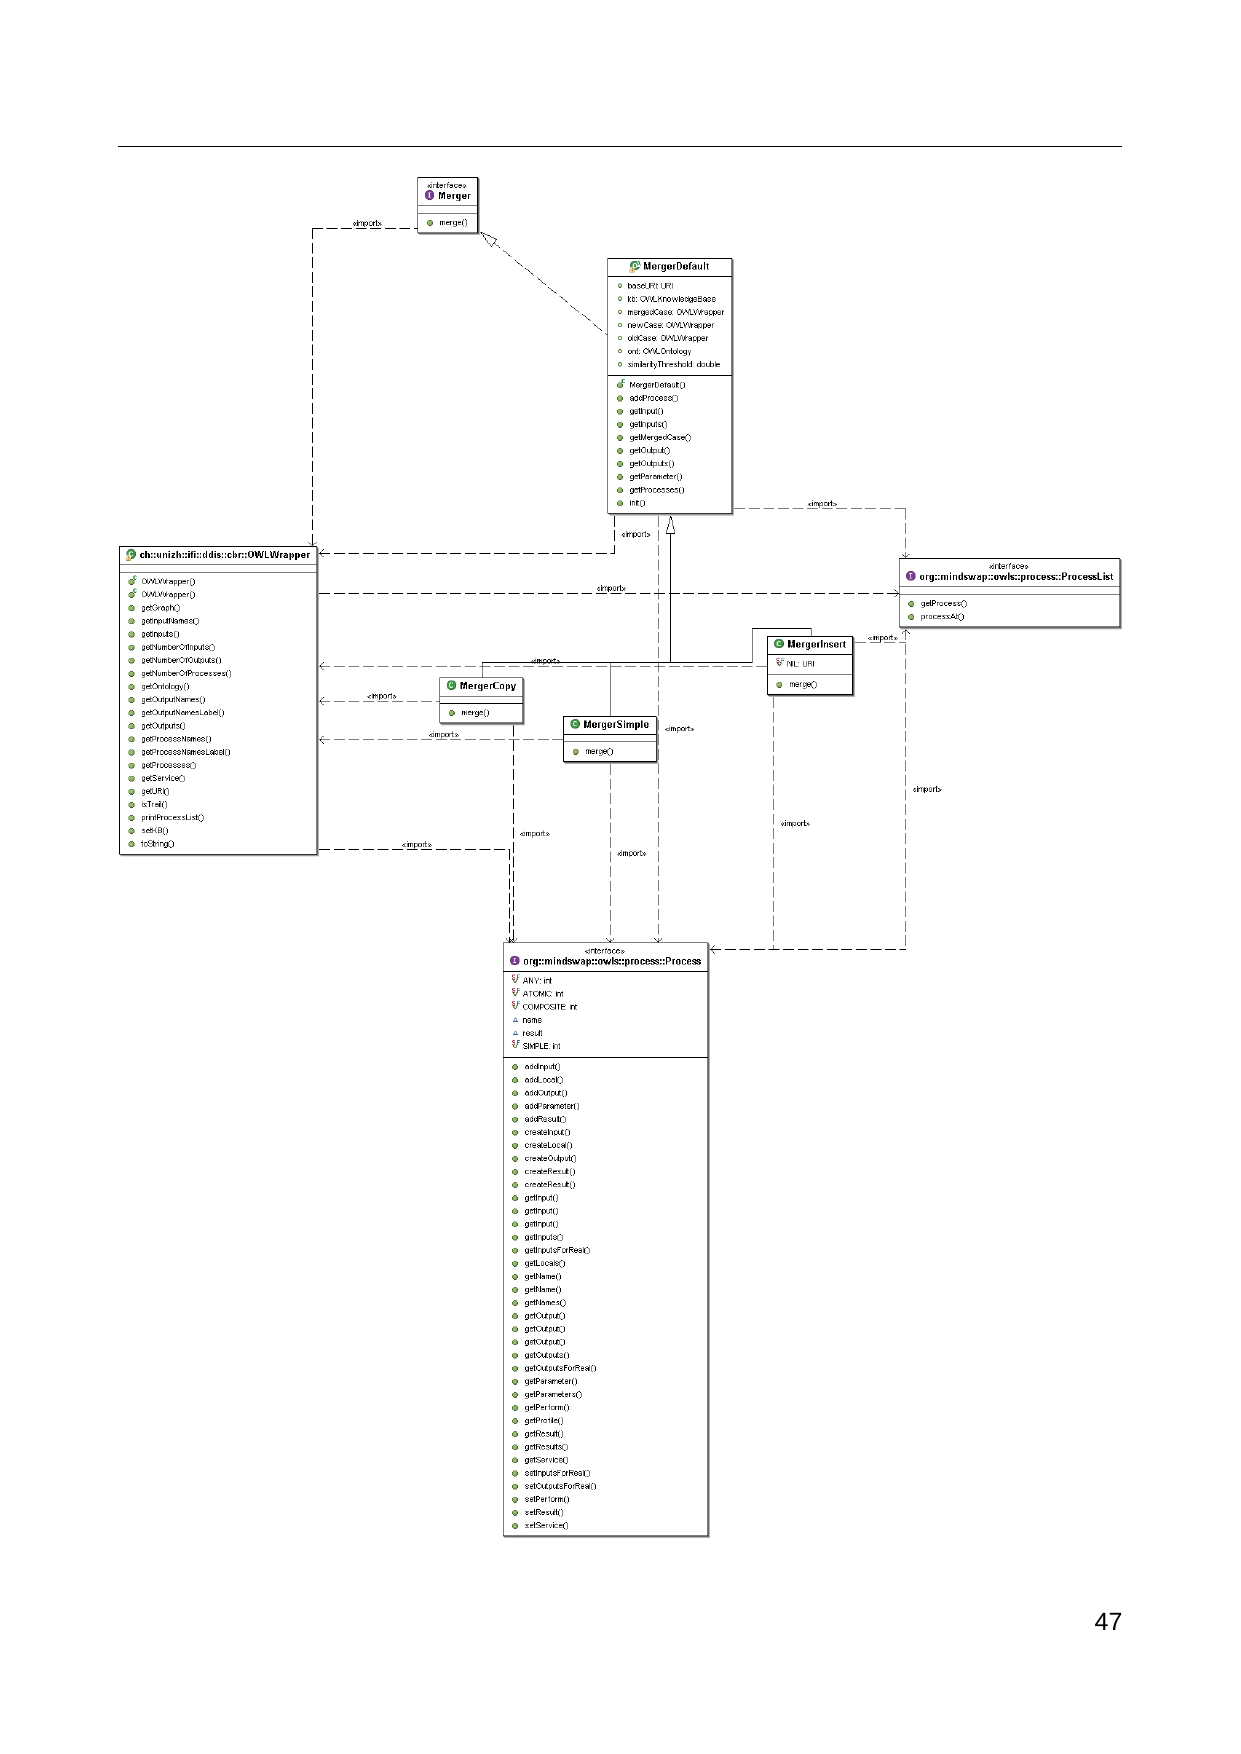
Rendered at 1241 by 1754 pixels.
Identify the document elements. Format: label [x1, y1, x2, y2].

picture [118, 176, 1122, 1538]
